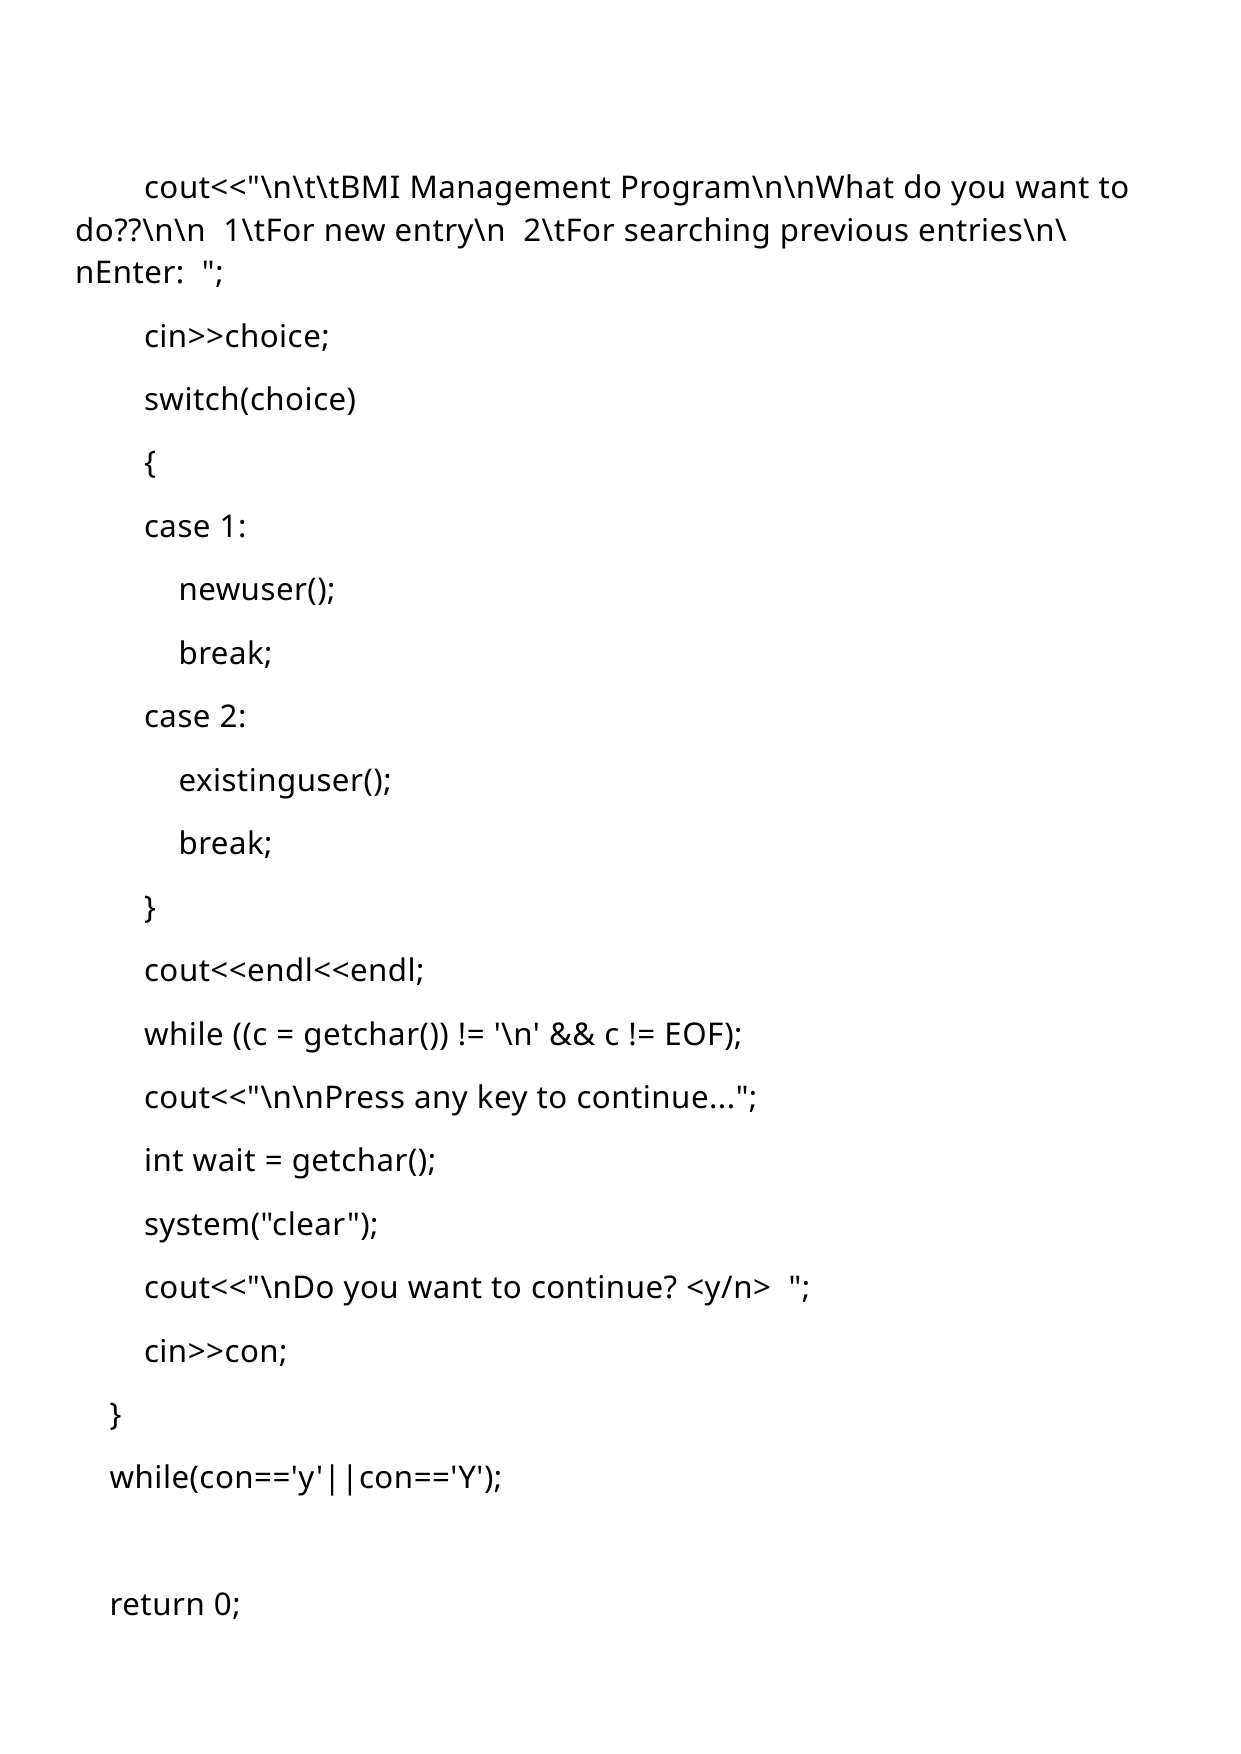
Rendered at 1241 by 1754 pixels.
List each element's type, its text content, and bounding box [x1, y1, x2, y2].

text newuser(); [75, 567, 1165, 610]
text while ((c = getchar()) != '\n' && c != EOF); [75, 1011, 1165, 1054]
text break; [75, 821, 1165, 864]
text cout<<endl<<endl; [75, 948, 1165, 991]
text return 0; [75, 1582, 1165, 1625]
text existinguser(); [75, 758, 1165, 800]
text cin>>choice; [75, 314, 1165, 356]
text case 2: [75, 694, 1165, 737]
text switch(choice) [75, 377, 1165, 420]
text cout<<"\nDo you want to continue? <y/n> "; [75, 1265, 1165, 1308]
text { [75, 441, 1165, 483]
text int wait = getchar(); [75, 1138, 1165, 1181]
text } [75, 1392, 1165, 1435]
text } [75, 884, 1165, 927]
text break; [75, 631, 1165, 673]
text cout<<"\n\t\tBMI Management Program\n\nWhat do you want to do??\n\n 1\tFor new entry\n 2\tFor searching previous entries\n\nEnter: "; [75, 165, 1165, 293]
text cin>>con; [75, 1329, 1165, 1371]
text while(con=='y'||con=='Y'); [75, 1456, 1165, 1498]
text system("clear"); [75, 1202, 1165, 1244]
text case 1: [75, 504, 1165, 547]
text cout<<"\n\nPress any key to continue..."; [75, 1075, 1165, 1117]
